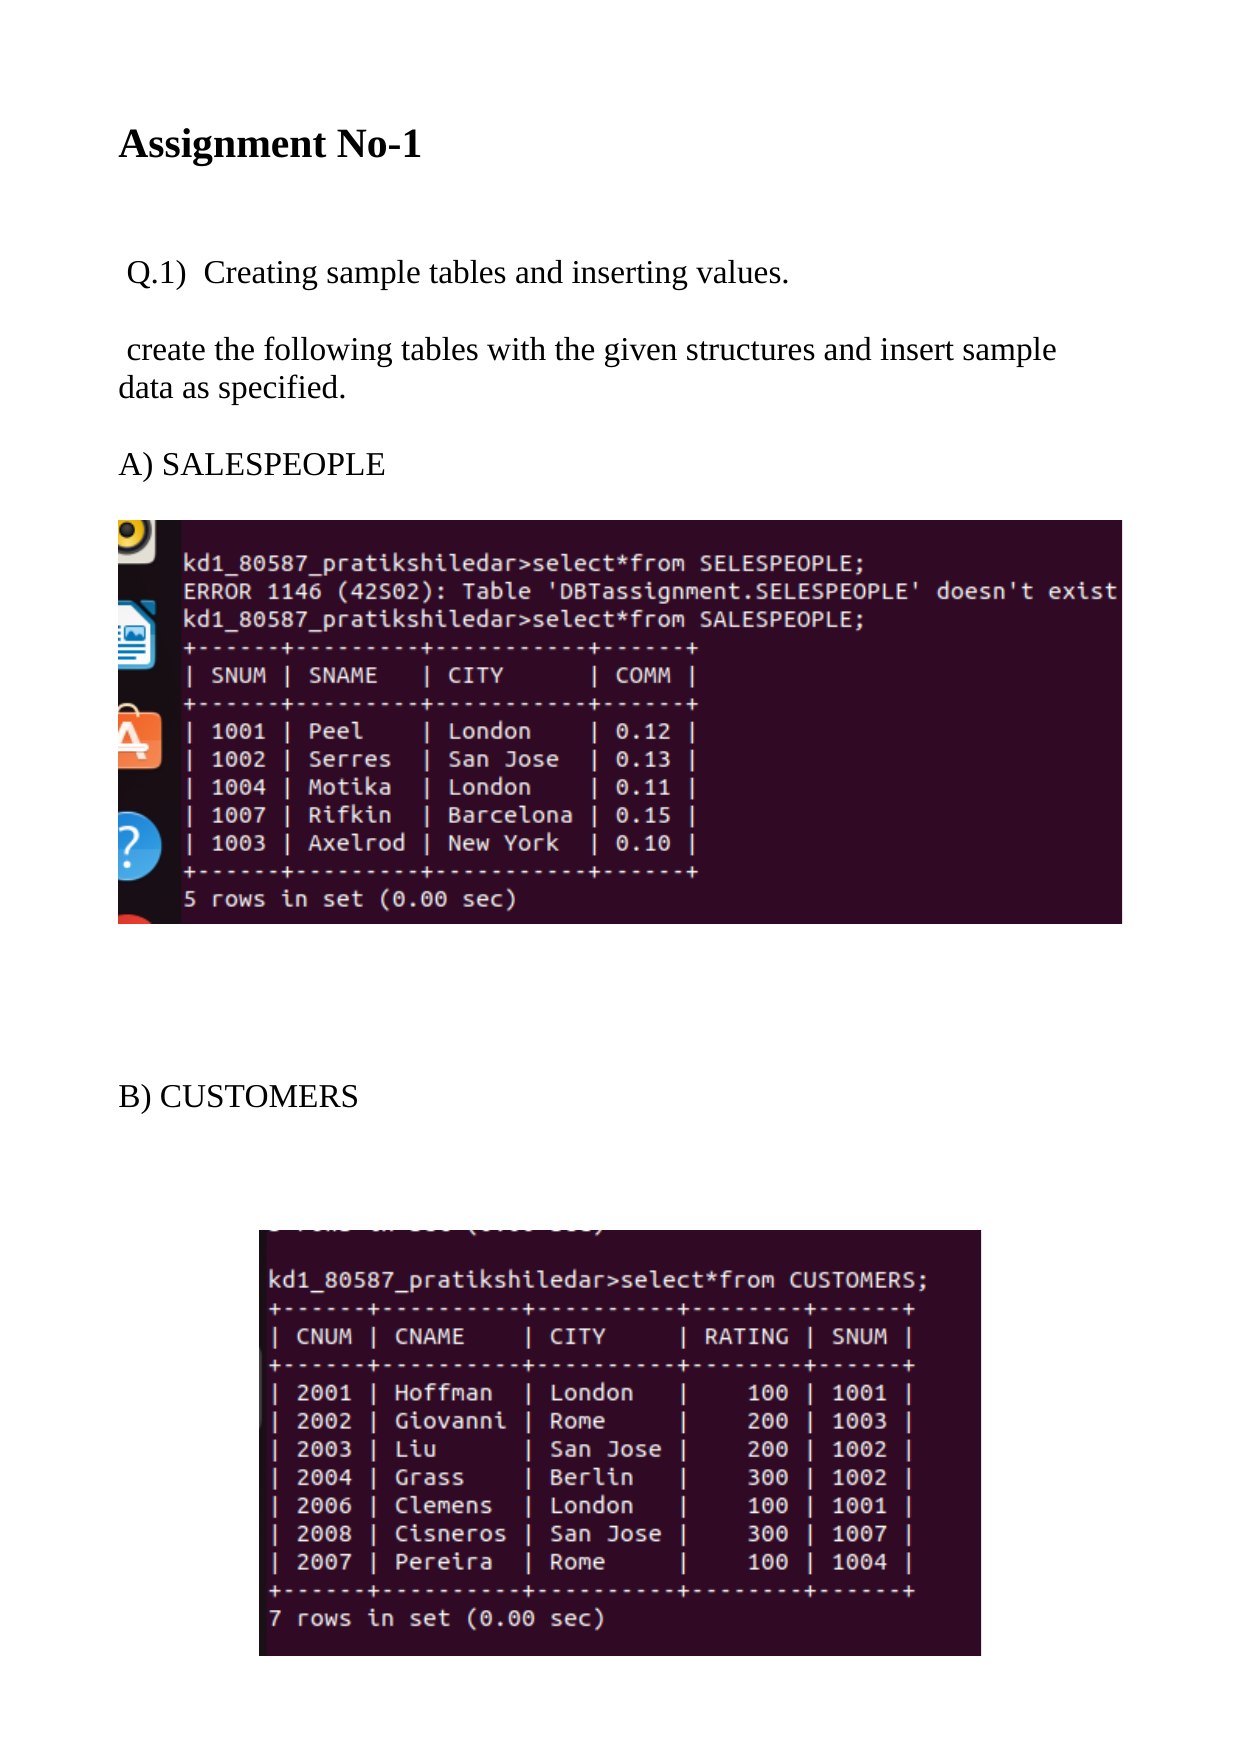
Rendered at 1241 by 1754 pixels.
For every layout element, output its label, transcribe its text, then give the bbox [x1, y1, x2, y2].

text Q.1) Creating sample tables and inserting values. [118, 252, 1122, 291]
text Assignment No-1 [118, 118, 1122, 166]
picture [118, 520, 1123, 924]
picture [259, 1230, 982, 1656]
text create the following tables with the given structures and insert sample data as specified. [118, 329, 1122, 406]
text A) SALESPEOPLE [118, 444, 1122, 482]
text B) CUSTOMERS [118, 1077, 1122, 1115]
